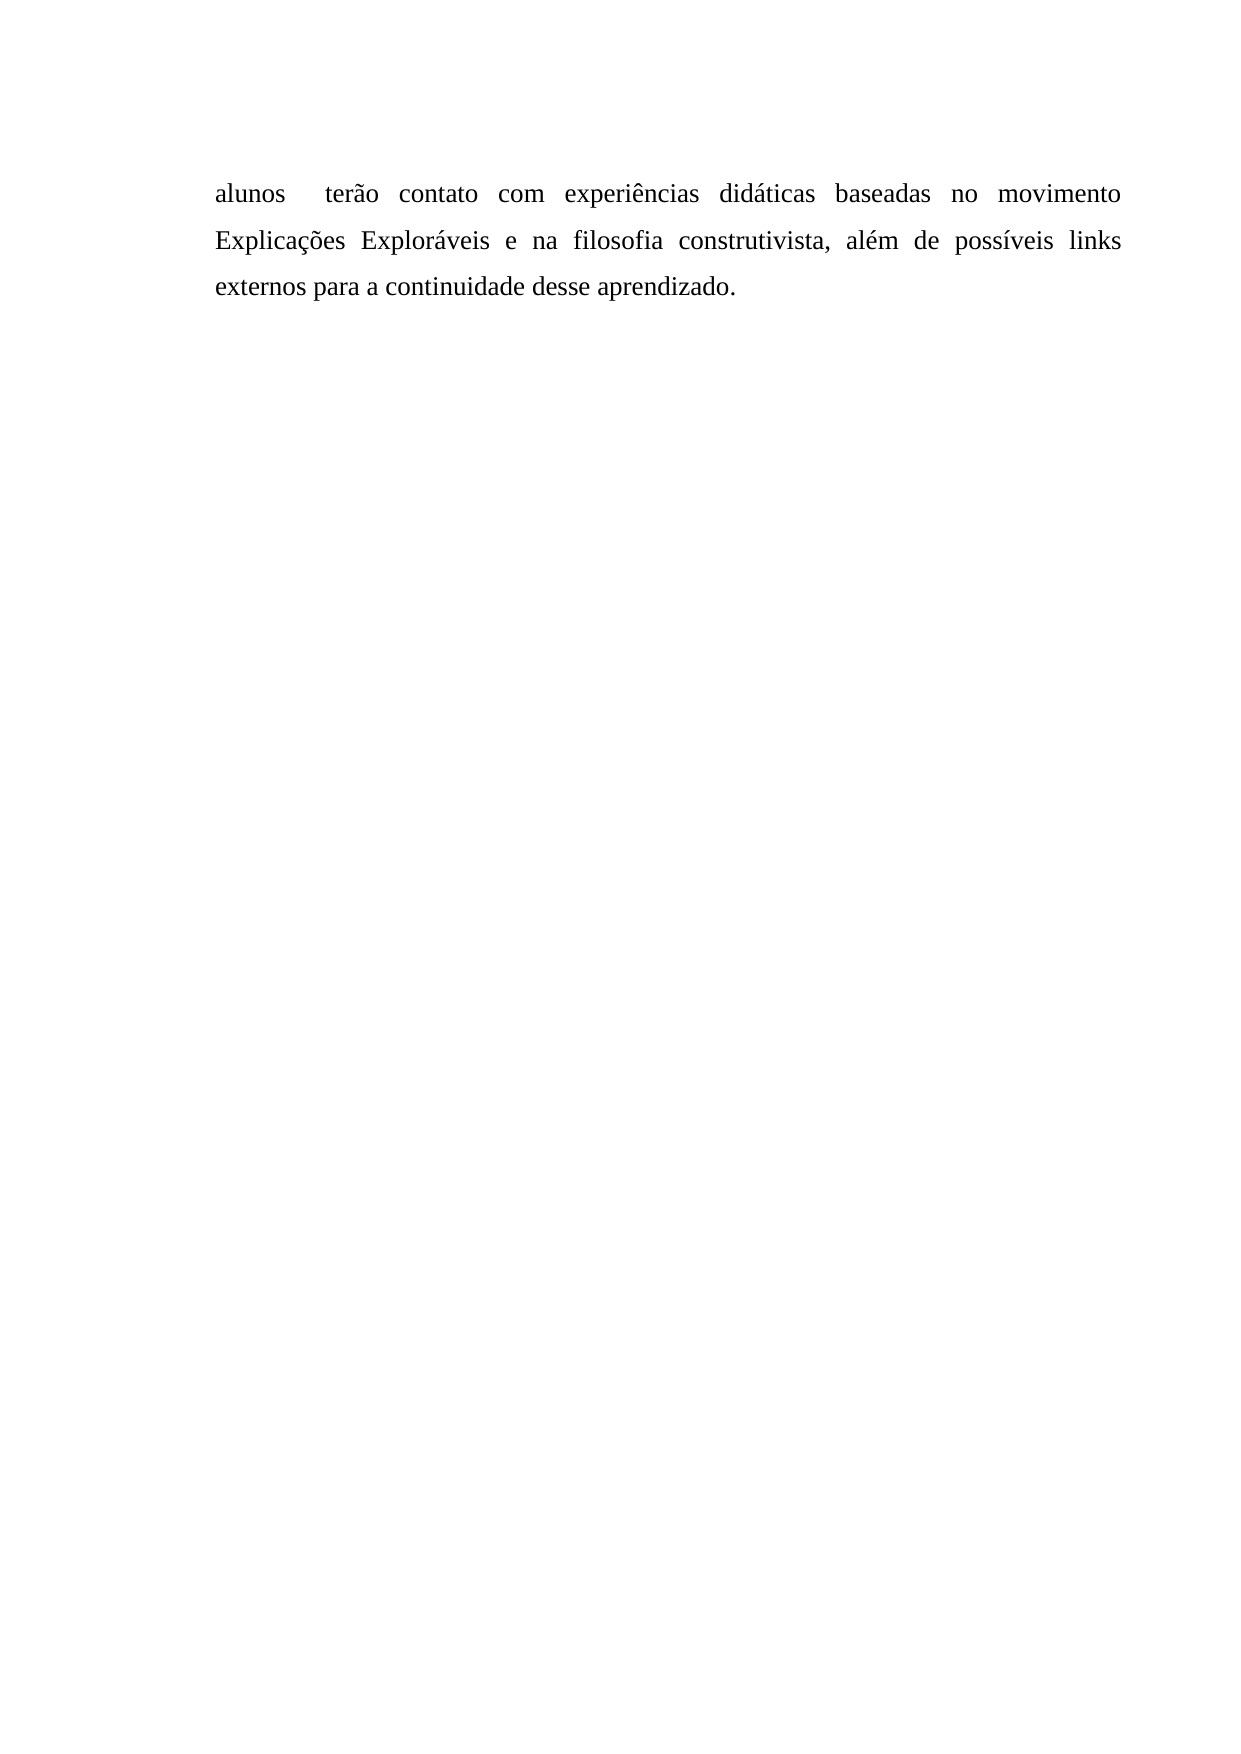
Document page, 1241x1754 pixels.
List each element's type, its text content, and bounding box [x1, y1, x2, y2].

list alunos terão contato com experiências didáticas baseadas no movimento Explicações Exploráveis e na filosofia construtivista, além de possíveis links externos para a continuidade desse aprendizado. [177, 177, 1122, 302]
